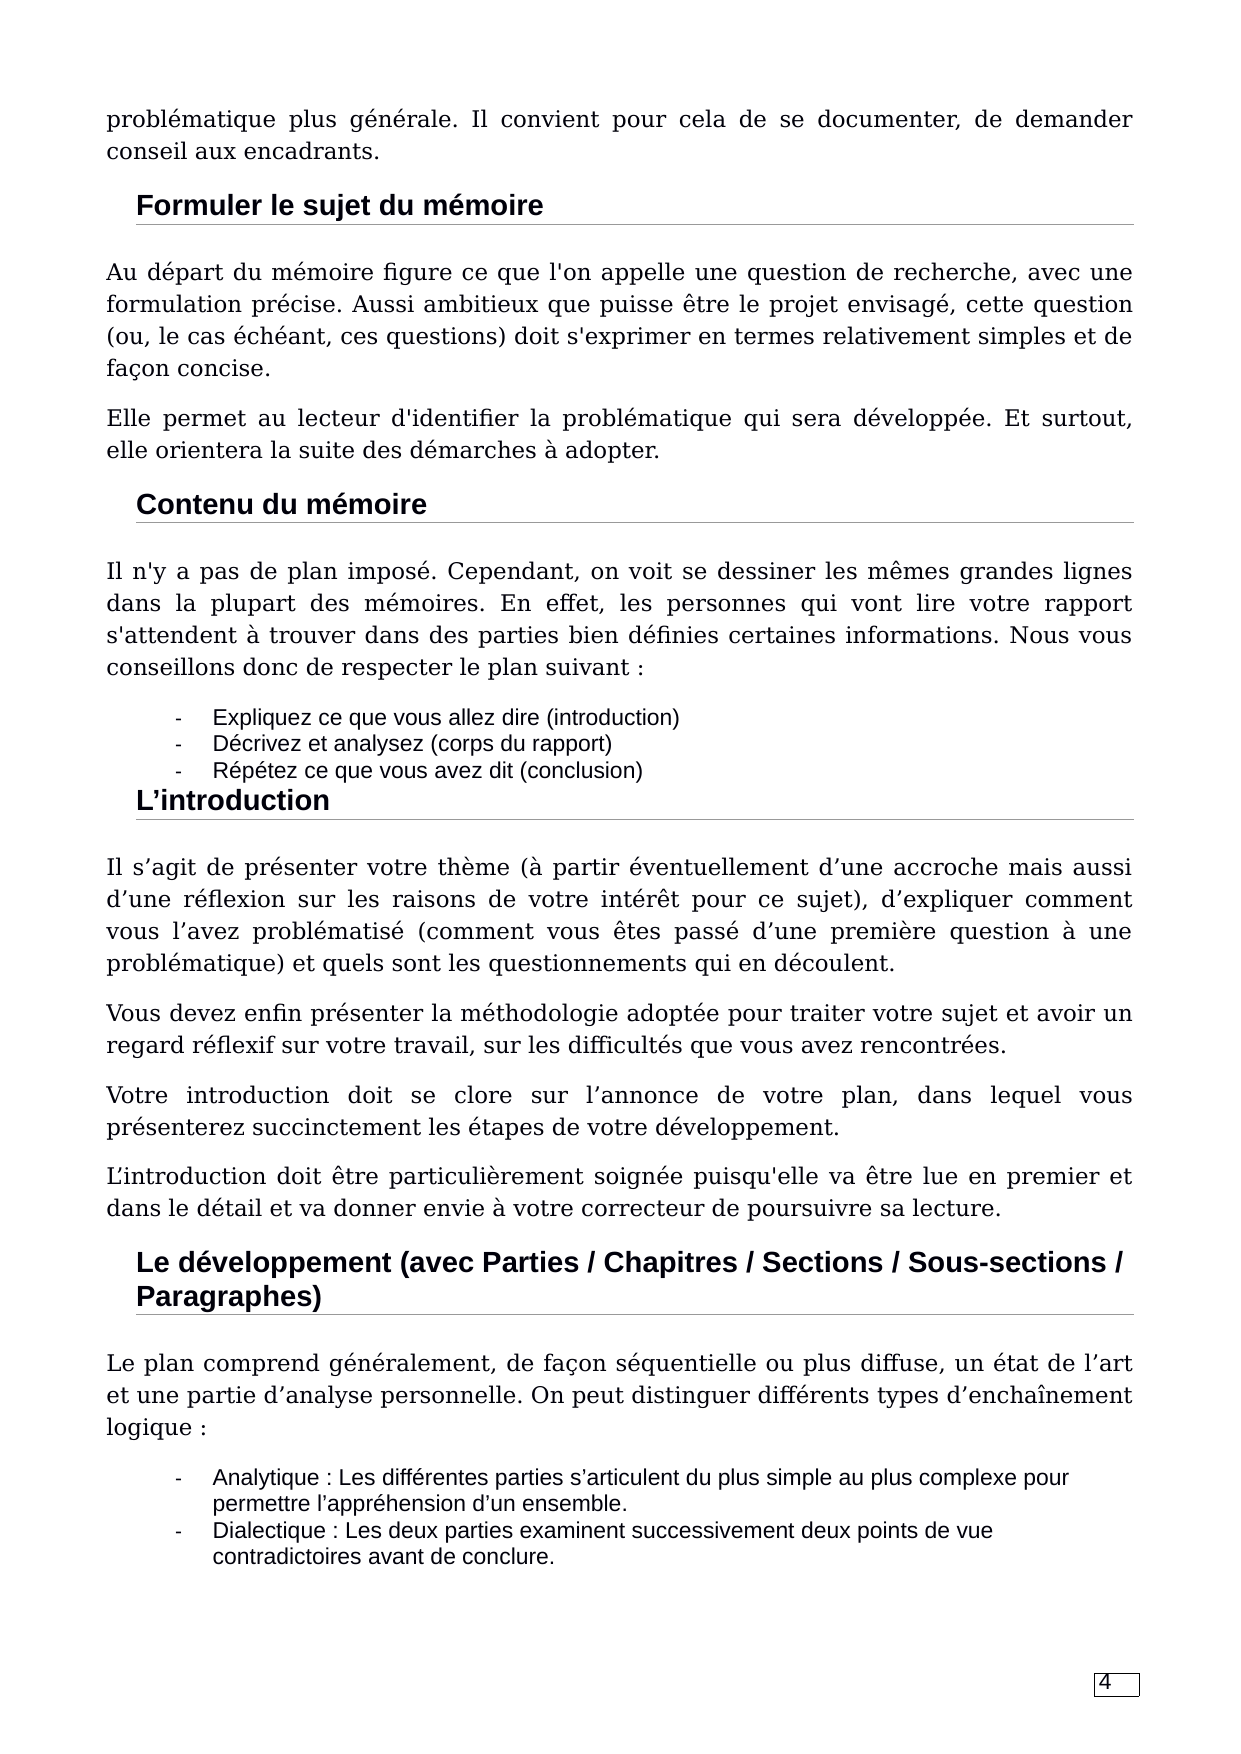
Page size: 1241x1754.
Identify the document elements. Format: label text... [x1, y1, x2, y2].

text Votre introduction doit se clore sur l’annonce de votre plan, dans lequel vous présenterez succinctement les étapes de votre développement. [106, 1082, 1134, 1141]
picture [1, 1688, 1239, 1720]
text problématique plus générale. Il convient pour cela de se documenter, de demander conseil aux encadrants. [106, 106, 1134, 165]
subtitle L’introduction [136, 783, 1134, 819]
text Le plan comprend généralement, de façon séquentielle ou plus diffuse, un état de l’art et une partie d’analyse personnelle. On peut distinguer différents types d’enchaînement logique : [106, 1350, 1134, 1441]
list Décrivez et analysez (corps du rapport) [175, 730, 1134, 757]
subtitle Le développement (avec Parties / Chapitres / Sections / Sous-sections / Paragraphes) [136, 1245, 1134, 1314]
text Au départ du mémoire figure ce que l'on appelle une question de recherche, avec une formulation précise. Aussi ambitieux que puisse être le projet envisagé, cette question (ou, le cas échéant, ces questions) doit s'exprimer en termes relativement simples et de façon concise. [106, 259, 1134, 382]
list Expliquez ce que vous allez dire (introduction) [175, 704, 1134, 730]
text Vous devez enfin présenter la méthodologie adoptée pour traiter votre sujet et avoir un regard réflexif sur votre travail, sur les difficultés que vous avez rencontrées. [106, 1000, 1134, 1059]
subtitle Contenu du mémoire [136, 487, 1134, 522]
list Analytique : Les différentes parties s’articulent du plus simple au plus complexe pour permettre l’appréhension d’un ensemble. [175, 1464, 1134, 1517]
text L’introduction doit être particulièrement soignée puisqu'elle va être lue en premier et dans le détail et va donner envie à votre correcteur de poursuivre sa lecture. [106, 1163, 1134, 1222]
text Elle permet au lecteur d'identifier la problématique qui sera développée. Et surtout, elle orientera la suite des démarches à adopter. [106, 405, 1134, 464]
list Dialectique : Les deux parties examinent successivement deux points de vue contradictoires avant de conclure. [175, 1517, 1134, 1569]
list Répétez ce que vous avez dit (conclusion) [175, 757, 1134, 783]
subtitle Formuler le sujet du mémoire [136, 188, 1134, 224]
text Il n'y a pas de plan imposé. Cependant, on voit se dessiner les mêmes grandes lignes dans la plupart des mémoires. En effet, les personnes qui vont lire votre rapport s'attendent à trouver dans des parties bien définies certaines informations. Nous vous conseillons donc de respecter le plan suivant : [106, 558, 1134, 681]
text Il s’agit de présenter votre thème (à partir éventuellement d’une accroche mais aussi d’une réflexion sur les raisons de votre intérêt pour ce sujet), d’expliquer comment vous l’avez problématisé (comment vous êtes passé d’une première question à une problématique) et quels sont les questionnements qui en découlent. [106, 854, 1134, 977]
